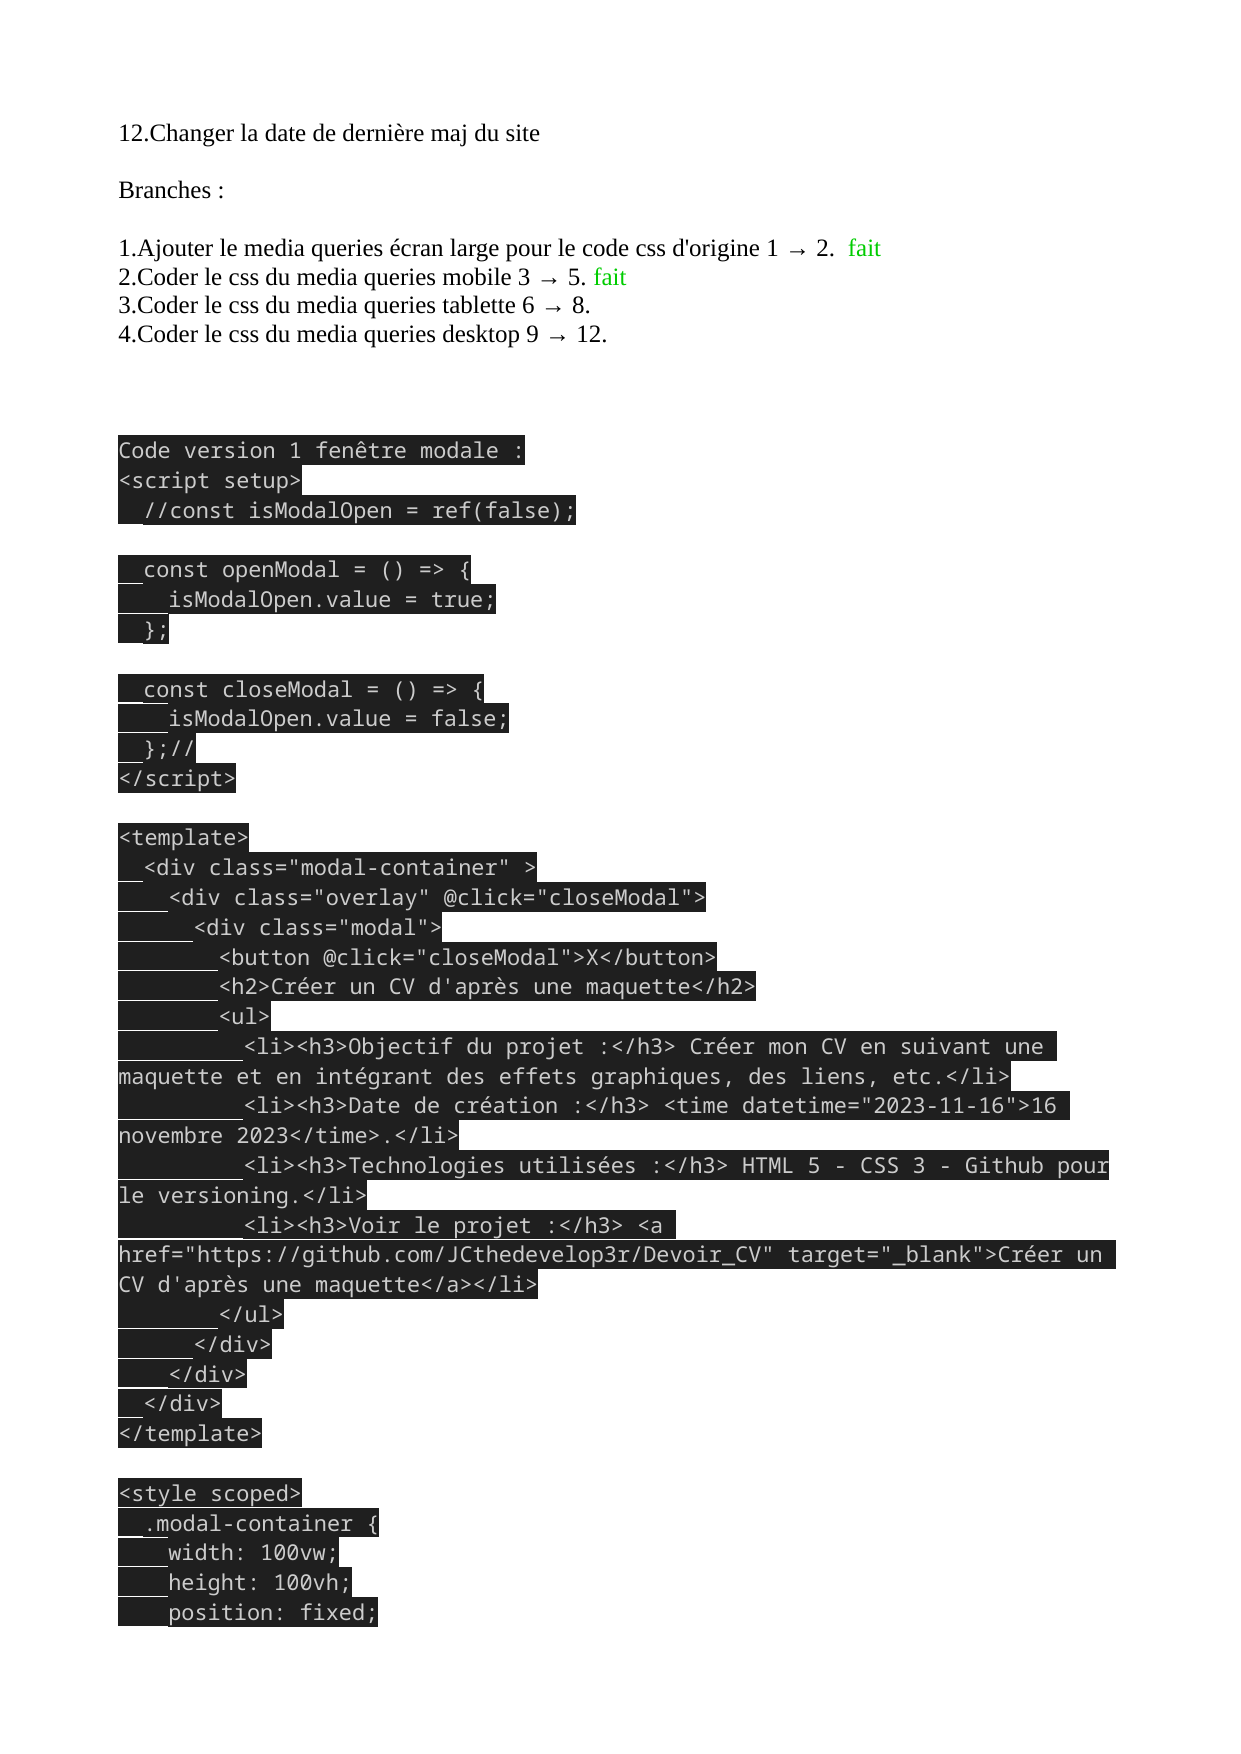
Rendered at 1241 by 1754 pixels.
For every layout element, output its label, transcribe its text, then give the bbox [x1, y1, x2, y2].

text <div class="modal-container" > [118, 852, 1122, 882]
text <li><h3>Voir le projet :</h3> <a href="https://github.com/JCthedevelop3r/Devoir_CV" target="_blank">Créer un CV d'après une maquette</a></li> [118, 1210, 1122, 1299]
text Code version 1 fenêtre modale : [118, 435, 1122, 465]
text isModalOpen.value = false; [118, 703, 1122, 733]
text width: 100vw; [118, 1537, 1122, 1567]
text <ul> [118, 1001, 1122, 1031]
text </div> [118, 1359, 1122, 1388]
text <li><h3>Objectif du projet :</h3> Créer mon CV en suivant une maquette et en intégrant des effets graphiques, des liens, etc.</li> [118, 1031, 1122, 1091]
text </div> [118, 1388, 1122, 1418]
text .modal-container { [118, 1507, 1122, 1537]
text </template> [118, 1418, 1122, 1448]
text <script setup> [118, 465, 1122, 495]
text <div class="overlay" @click="closeModal"> [118, 882, 1122, 912]
text 4.Coder le css du media queries desktop 9 → 12. [118, 319, 1122, 348]
text </script> [118, 763, 1122, 793]
text <div class="modal"> [118, 912, 1122, 942]
text height: 100vh; [118, 1567, 1122, 1597]
text 3.Coder le css du media queries tablette 6 → 8. [118, 291, 1122, 319]
text Branches : [118, 176, 1122, 204]
text <li><h3>Date de création :</h3> <time datetime="2023-11-16">16 novembre 2023</time>.</li> [118, 1091, 1122, 1150]
text <h2>Créer un CV d'après une maquette</h2> [118, 971, 1122, 1001]
text const closeModal = () => { [118, 673, 1122, 703]
text 2.Coder le css du media queries mobile 3 → 5. fait [118, 262, 1122, 291]
text //const isModalOpen = ref(false); [118, 495, 1122, 525]
text <button @click="closeModal">X</button> [118, 942, 1122, 971]
text };// [118, 733, 1122, 763]
text </div> [118, 1329, 1122, 1359]
text position: fixed; [118, 1597, 1122, 1627]
text 12.Changer la date de dernière maj du site [118, 118, 1122, 147]
text </ul> [118, 1299, 1122, 1329]
text const openModal = () => { [118, 554, 1122, 584]
text isModalOpen.value = true; [118, 584, 1122, 614]
text 1.Ajouter le media queries écran large pour le code css d'origine 1 → 2. fait [118, 233, 1122, 262]
text <template> [118, 822, 1122, 852]
text <li><h3>Technologies utilisées :</h3> HTML 5 - CSS 3 - Github pour le versioning.</li> [118, 1150, 1122, 1210]
text }; [118, 614, 1122, 644]
text <style scoped> [118, 1478, 1122, 1507]
